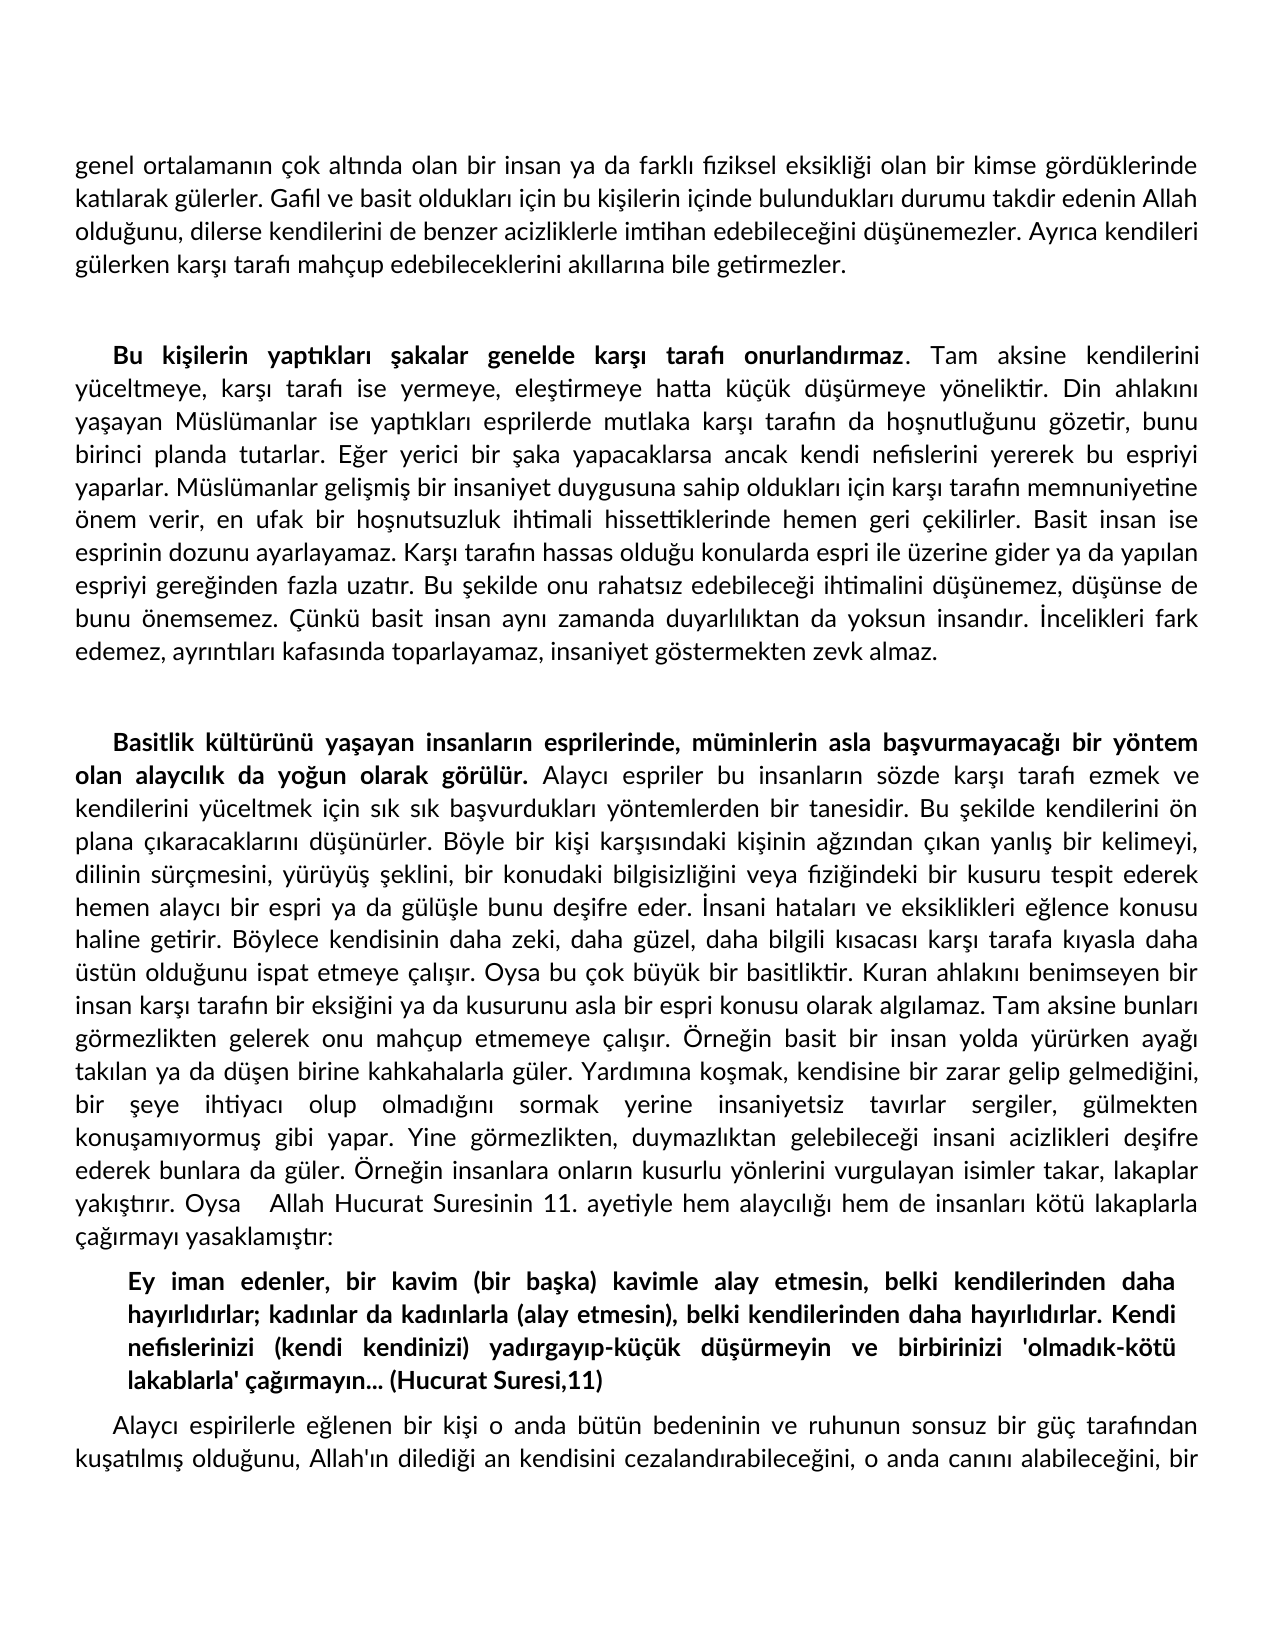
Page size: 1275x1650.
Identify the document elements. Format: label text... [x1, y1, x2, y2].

text Basitlik kültürünü yaşayan insanların esprilerinde, müminlerin asla başvurmayacağı bir yöntem olan alaycılık da yoğun olarak görülür. Alaycı espriler bu insanların sözde karşı tarafı ezmek ve kendilerini yüceltmek için sık sık başvurdukları yöntemlerden bir tanesidir. Bu şekilde kendilerini ön plana çıkaracaklarını düşünürler. Böyle bir kişi karşısındaki kişinin ağzından çıkan yanlış bir kelimeyi, dilinin sürçmesini, yürüyüş şeklini, bir konudaki bilgisizliğini veya fiziğindeki bir kusuru tespit ederek hemen alaycı bir espri ya da gülüşle bunu deşifre eder. İnsani hataları ve eksiklikleri eğlence konusu haline getirir. Böylece kendisinin daha zeki, daha güzel, daha bilgili kısacası karşı tarafa kıyasla daha üstün olduğunu ispat etmeye çalışır. Oysa bu çok büyük bir basitliktir. Kuran ahlakını benimseyen bir insan karşı tarafın bir eksiğini ya da kusurunu asla bir espri konusu olarak algılamaz. Tam aksine bunları görmezlikten gelerek onu mahçup etmemeye çalışır. Örneğin basit bir insan yolda yürürken ayağı takılan ya da düşen birine kahkahalarla güler. Yardımına koşmak, kendisine bir zarar gelip gelmediğini, bir şeye ihtiyacı olup olmadığını sormak yerine insaniyetsiz tavırlar sergiler, gülmekten konuşamıyormuş gibi yapar. Yine görmezlikten, duymazlıktan gelebileceği insani acizlikleri deşifre ederek bunlara da güler. Örneğin insanlara onların kusurlu yönlerini vurgulayan isimler takar, lakaplar yakıştırır. Oysa Allah Hucurat Suresinin 11. ayetiyle hem alaycılığı hem de insanları kötü lakaplarla çağırmayı yasaklamıştır: [75, 727, 1200, 1250]
text Alaycı espirilerle eğlenen bir kişi o anda bütün bedeninin ve ruhunun sonsuz bir güç tarafından kuşatılmış olduğunu, Allah'ın dilediği an kendisini cezalandırabileceğini, o anda canını alabileceğini, bir [75, 1410, 1200, 1473]
text Ey iman edenler, bir kavim (bir başka) kavimle alay etmesin, belki kendilerinden daha hayırlıdırlar; kadınlar da kadınlarla (alay etmesin), belki kendilerinden daha hayırlıdırlar. Kendi nefislerinizi (kendi kendinizi) yadırgayıp-küçük düşürmeyin ve birbirinizi 'olmadık-kötü lakablarla' çağırmayın... (Hucurat Suresi,11) [127, 1266, 1177, 1394]
text genel ortalamanın çok altında olan bir insan ya da farklı fiziksel eksikliği olan bir kimse gördüklerinde katılarak gülerler. Gafil ve basit oldukları için bu kişilerin içinde bulundukları durumu takdir edenin Allah olduğunu, dilerse kendilerini de benzer acizliklerle imtihan edebileceğini düşünemezler. Ayrıca kendileri gülerken karşı tarafı mahçup edebileceklerini akıllarına bile getirmezler. [75, 150, 1200, 279]
text Bu kişilerin yaptıkları şakalar genelde karşı tarafı onurlandırmaz. Tam aksine kendilerini yüceltmeye, karşı tarafı ise yermeye, eleştirmeye hatta küçük düşürmeye yöneliktir. Din ahlakını yaşayan Müslümanlar ise yaptıkları esprilerde mutlaka karşı tarafın da hoşnutluğunu gözetir, bunu birinci planda tutarlar. Eğer yerici bir şaka yapacaklarsa ancak kendi nefislerini yererek bu espriyi yaparlar. Müslümanlar gelişmiş bir insaniyet duygusuna sahip oldukları için karşı tarafın memnuniyetine önem verir, en ufak bir hoşnutsuzluk ihtimali hissettiklerinde hemen geri çekilirler. Basit insan ise esprinin dozunu ayarlayamaz. Karşı tarafın hassas olduğu konularda espri ile üzerine gider ya da yapılan espriyi gereğinden fazla uzatır. Bu şekilde onu rahatsız edebileceği ihtimalini düşünemez, düşünse de bunu önemsemez. Çünkü basit insan aynı zamanda duyarlılıktan da yoksun insandır. İncelikleri fark edemez, ayrıntıları kafasında toparlayamaz, insaniyet göstermekten zevk almaz. [75, 339, 1200, 666]
